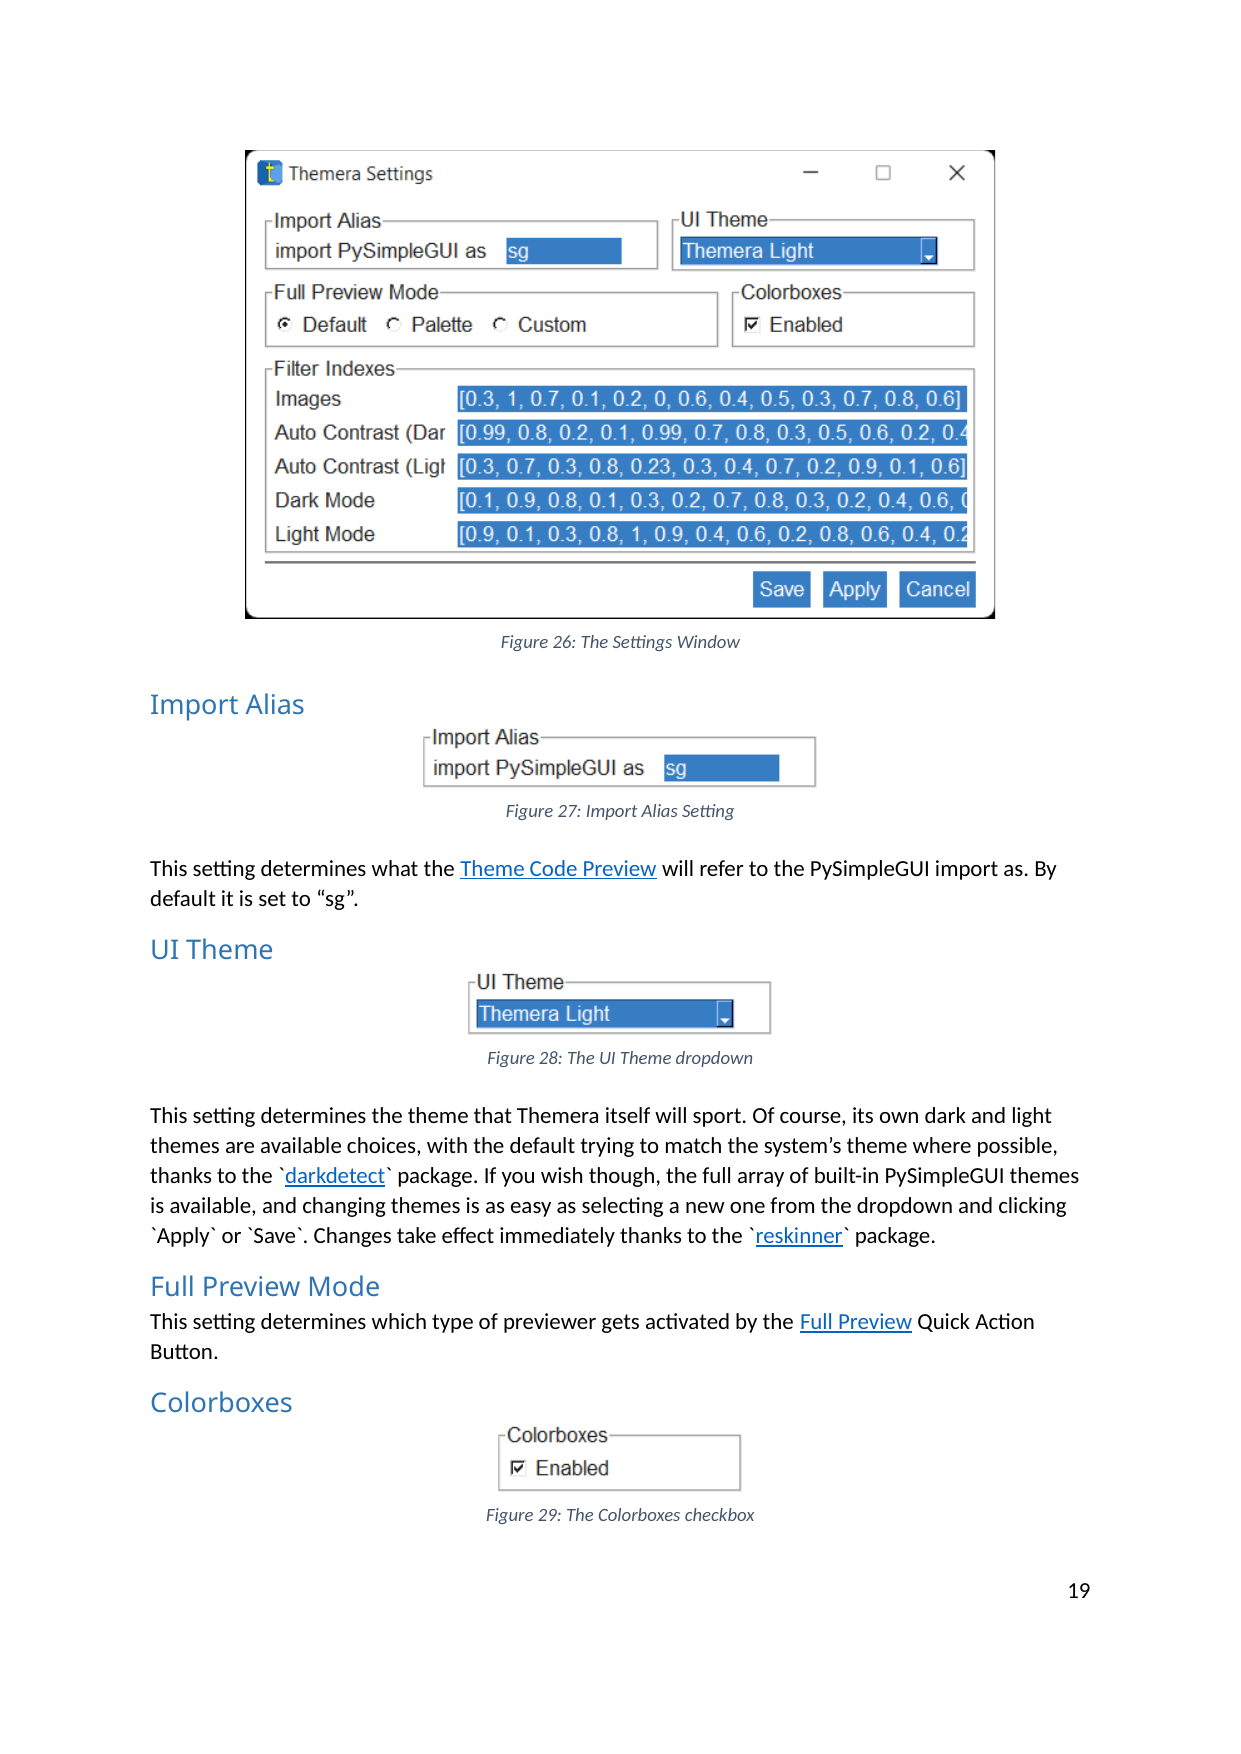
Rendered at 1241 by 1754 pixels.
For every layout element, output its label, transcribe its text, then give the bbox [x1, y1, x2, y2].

text This setting determines what the Theme Code Preview will refer to the PySimpleGUI import as. By default it is set to “sg”. [150, 854, 1090, 912]
picture [245, 150, 995, 619]
subtitle Import Alias [150, 685, 1090, 722]
subtitle Full Preview Mode [150, 1268, 1090, 1304]
text Figure 28: The UI Theme dropdown [150, 970, 1090, 1069]
subtitle UI Theme [150, 930, 1090, 967]
picture [423, 724, 817, 788]
text Figure 29: The Colorboxes checkbox [150, 1423, 1090, 1526]
text This setting determines which type of previewer gets activated by the Full Preview Quick Action Button. [150, 1307, 1090, 1365]
picture [498, 1422, 742, 1492]
subtitle Colorboxes [150, 1383, 1090, 1420]
text This setting determines the theme that Themera itself will sport. Of course, its own dark and light themes are available choices, with the default trying to match the system’s theme where possible, thanks to the `darkdetect` package. If you wish though, the full array of built-in PySimpleGUI themes is available, and changing themes is as easy as selecting a new one from the dropdown and clicking `Apply` or `Save`. Changes take effect immediately thanks to the `reskinner` package. [150, 1101, 1090, 1249]
text Figure 26: The Settings Window [150, 150, 1090, 653]
picture [468, 969, 772, 1035]
text Figure 27: Import Alias Setting [150, 725, 1090, 822]
